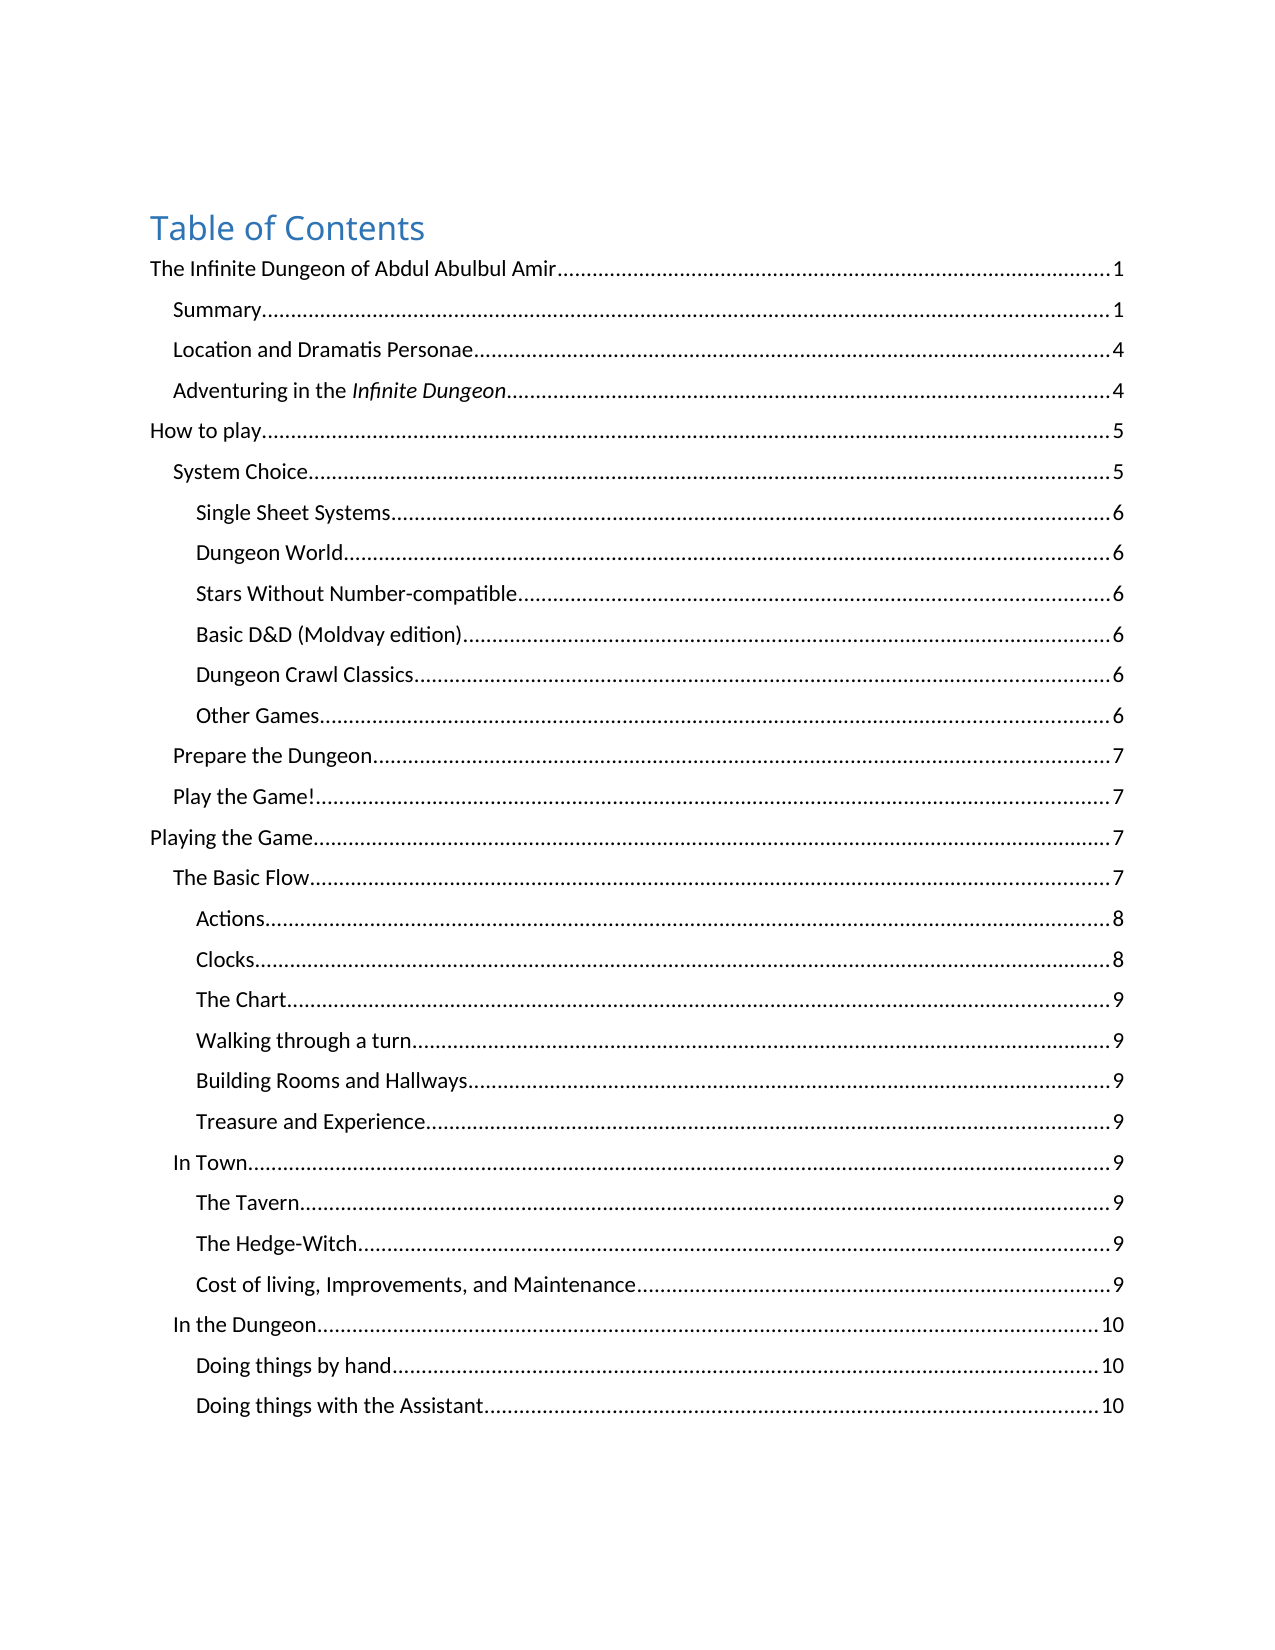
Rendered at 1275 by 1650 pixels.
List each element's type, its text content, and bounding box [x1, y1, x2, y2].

text The Chart 9 [196, 985, 1125, 1013]
text Cost of living, Improvements, and Maintenance 9 [196, 1270, 1125, 1298]
text Treasure and Experience 9 [196, 1107, 1125, 1135]
text Other Games 6 [196, 701, 1125, 729]
text How to play 5 [150, 417, 1125, 445]
text Location and Dramatis Personae 4 [173, 335, 1125, 363]
text Single Sheet Systems 6 [196, 498, 1125, 526]
text Dungeon World 6 [196, 538, 1125, 567]
text In the Dungeon 10 [173, 1310, 1125, 1338]
text Doing things with the Assistant 10 [196, 1392, 1125, 1420]
text Building Rooms and Hallways 9 [196, 1067, 1125, 1095]
text Play the Game! 7 [173, 782, 1125, 810]
text Summary 1 [173, 295, 1125, 323]
text The Basic Flow 7 [173, 863, 1125, 892]
text Adventuring in the Infinite Dungeon 4 [173, 376, 1125, 404]
text System Choice 5 [173, 457, 1125, 485]
text Clocks 8 [196, 945, 1125, 973]
text Basic D&D (Moldvay edition) 6 [196, 620, 1125, 648]
text Dungeon Crawl Classics 6 [196, 660, 1125, 688]
subtitle Table of Contents [150, 205, 1125, 251]
text Prepare the Dungeon 7 [173, 742, 1125, 770]
text Stars Without Number-compatible 6 [196, 579, 1125, 607]
text Doing things by hand 10 [196, 1351, 1125, 1379]
text The Infinite Dungeon of Abdul Abulbul Amir 1 [150, 254, 1125, 282]
text The Tavern 9 [196, 1188, 1125, 1217]
text Walking through a turn 9 [196, 1026, 1125, 1054]
text Playing the Game 7 [150, 823, 1125, 851]
text Actions 8 [196, 904, 1125, 932]
text In Town 9 [173, 1148, 1125, 1176]
text The Hedge-Witch 9 [196, 1229, 1125, 1257]
